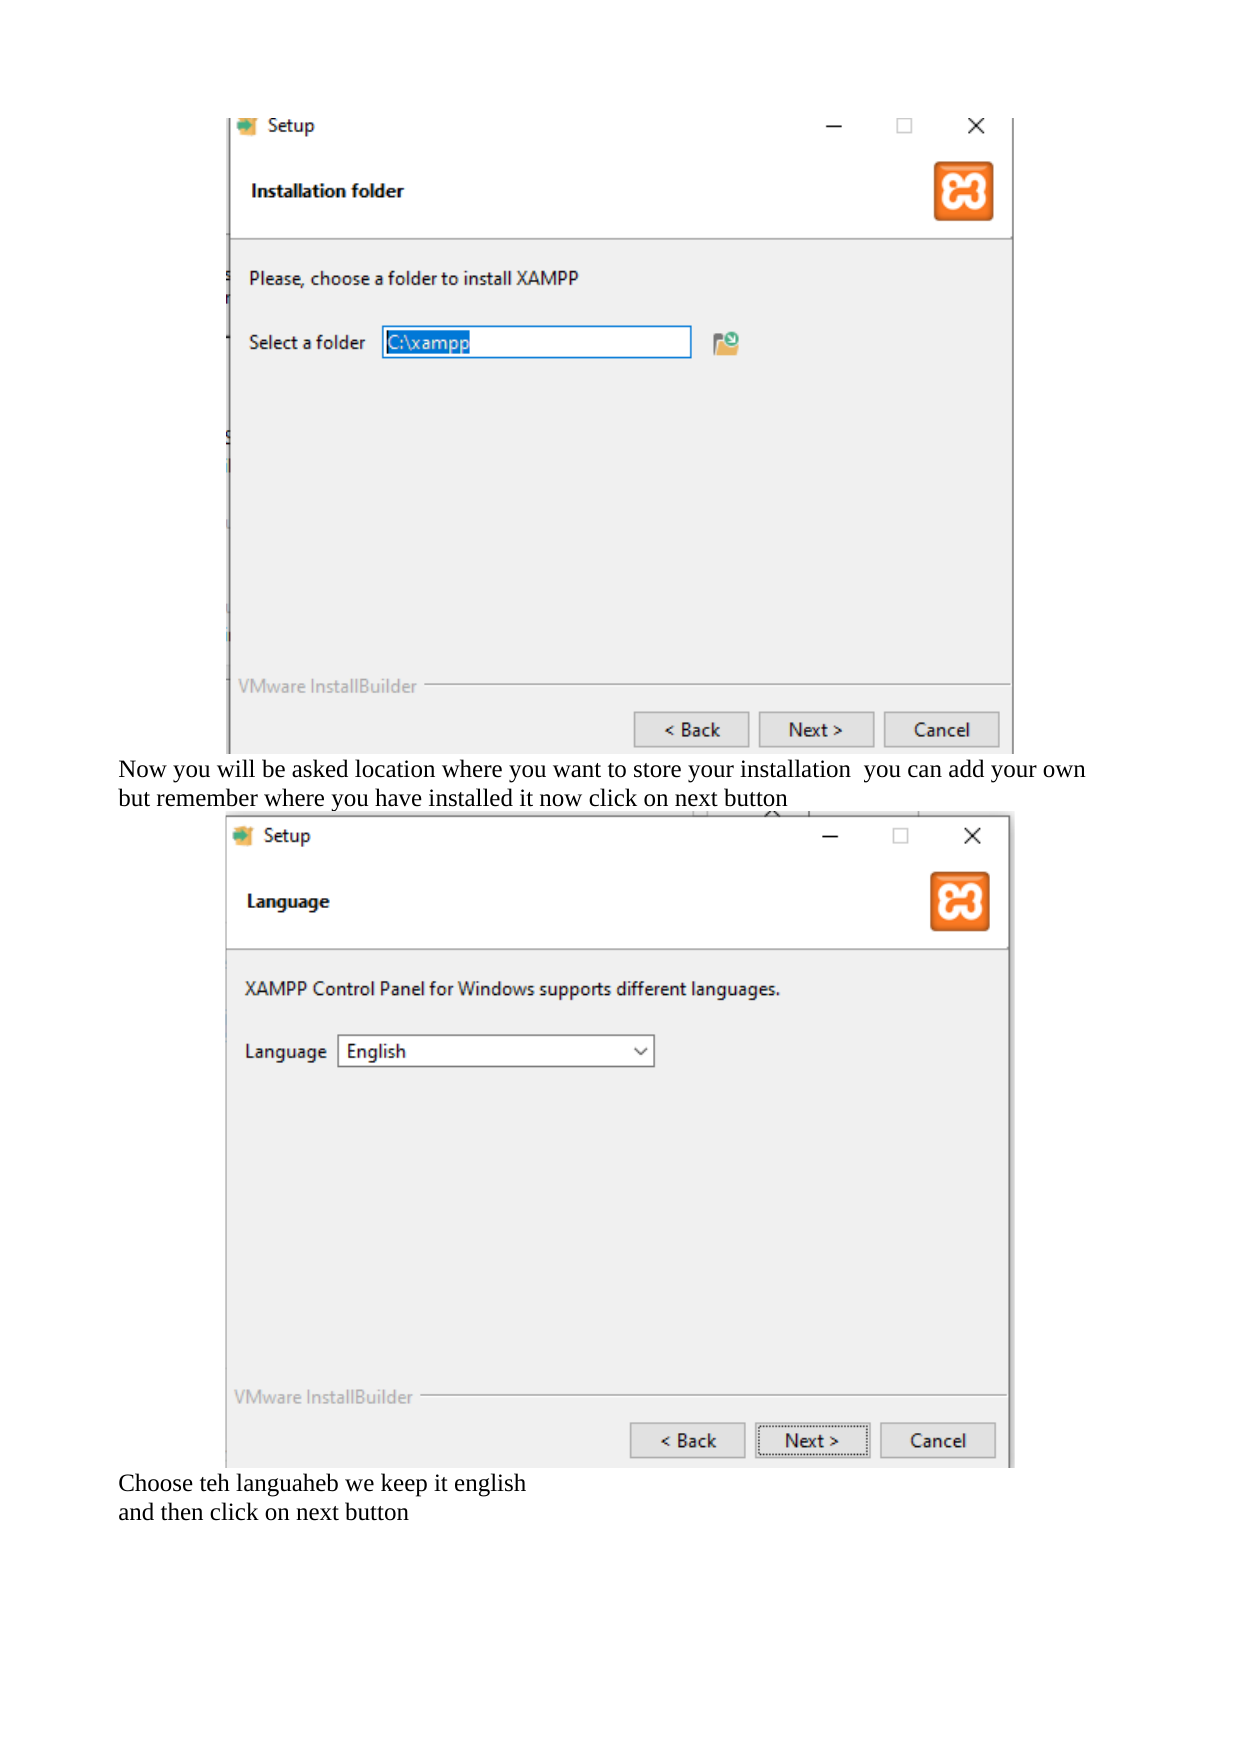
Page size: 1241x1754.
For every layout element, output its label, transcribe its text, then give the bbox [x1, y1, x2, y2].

text and then click on next button [118, 1497, 1122, 1525]
picture [225, 811, 1015, 1468]
text Choose teh languaheb we keep it english [118, 812, 1122, 1497]
picture [226, 118, 1014, 754]
text Now you will be asked location where you want to store your installation you can add your own but remember where you have installed it now click on next button [118, 118, 1122, 812]
